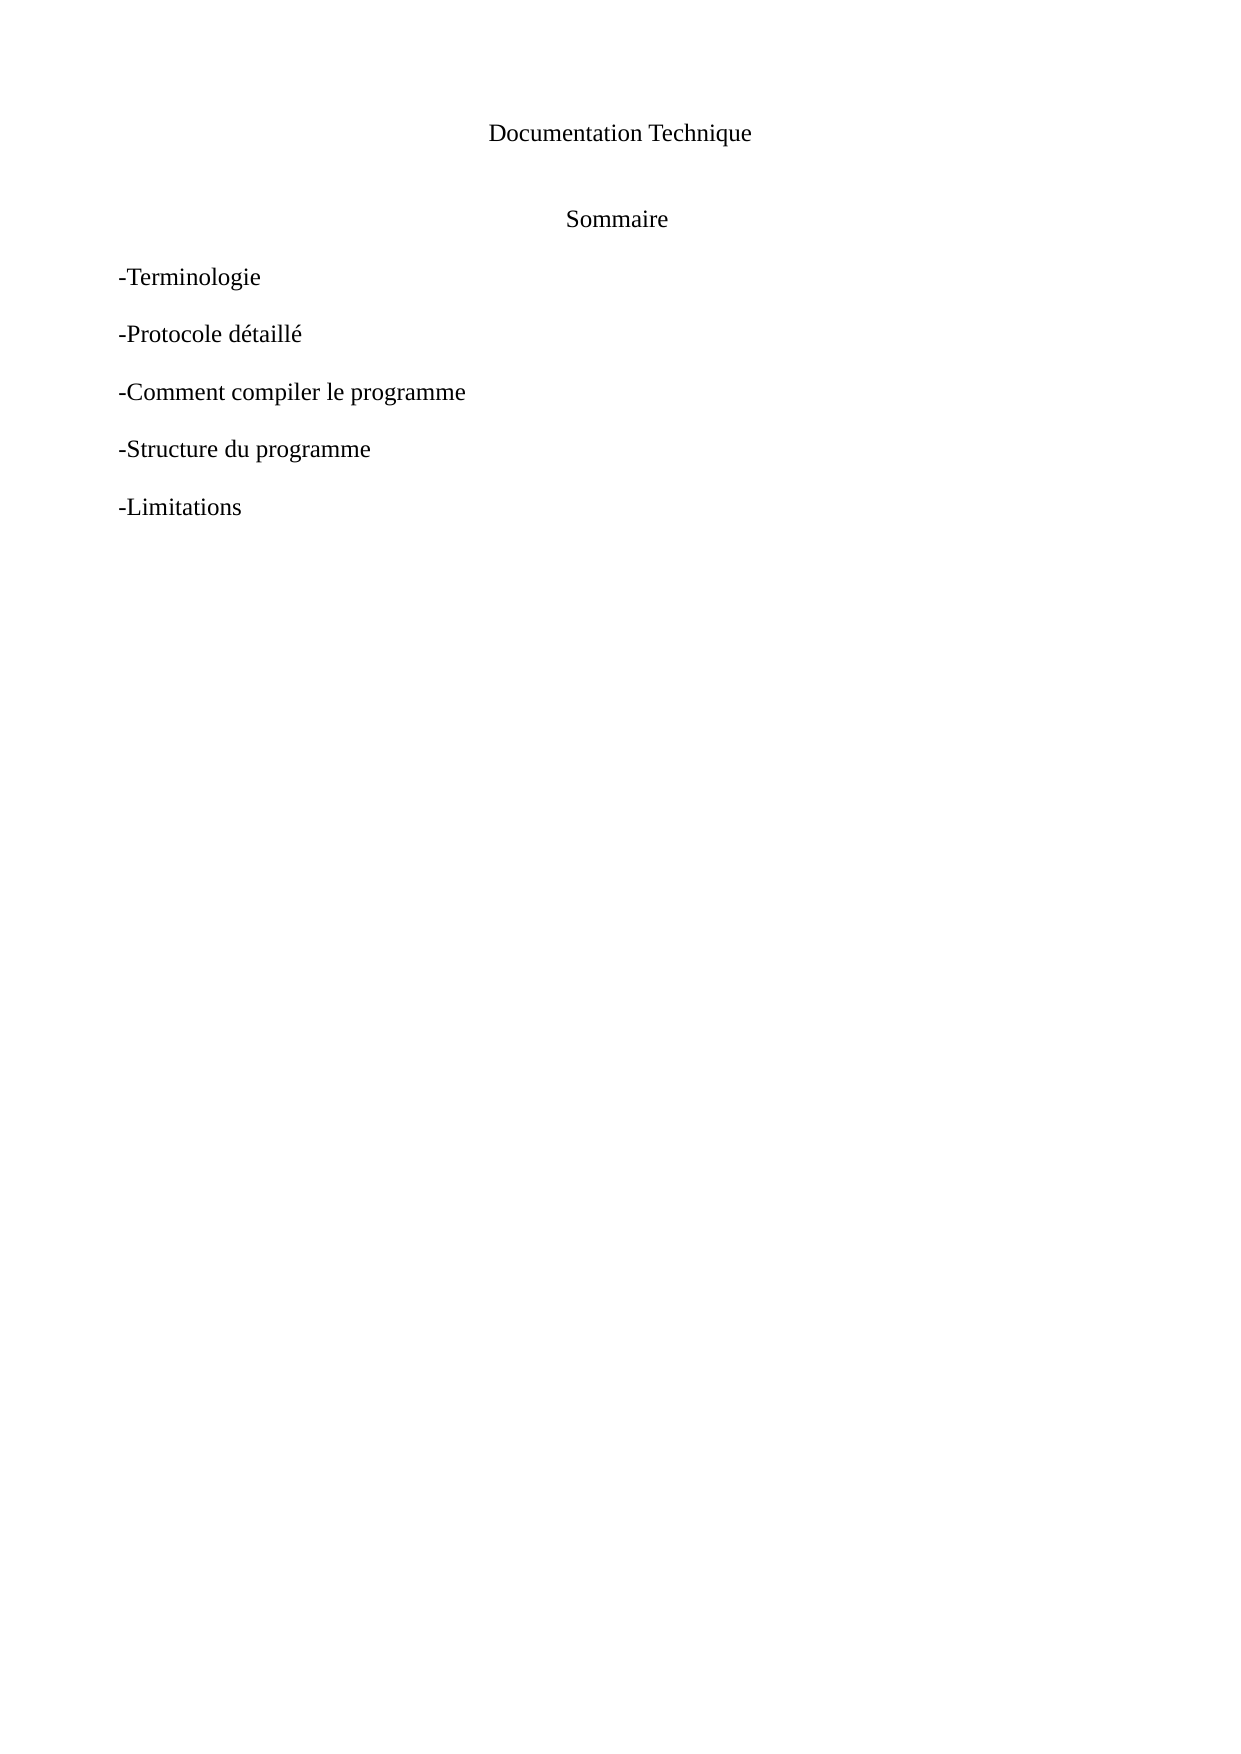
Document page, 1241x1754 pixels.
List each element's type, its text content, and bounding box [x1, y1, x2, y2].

text -Structure du programme [118, 434, 1122, 463]
text -Terminologie [118, 262, 1122, 291]
text -Protocole détaillé [118, 319, 1122, 348]
text Sommaire [118, 176, 1122, 233]
text -Comment compiler le programme [118, 377, 1122, 406]
text Documentation Technique [118, 118, 1122, 147]
text -Limitations [118, 492, 1122, 521]
